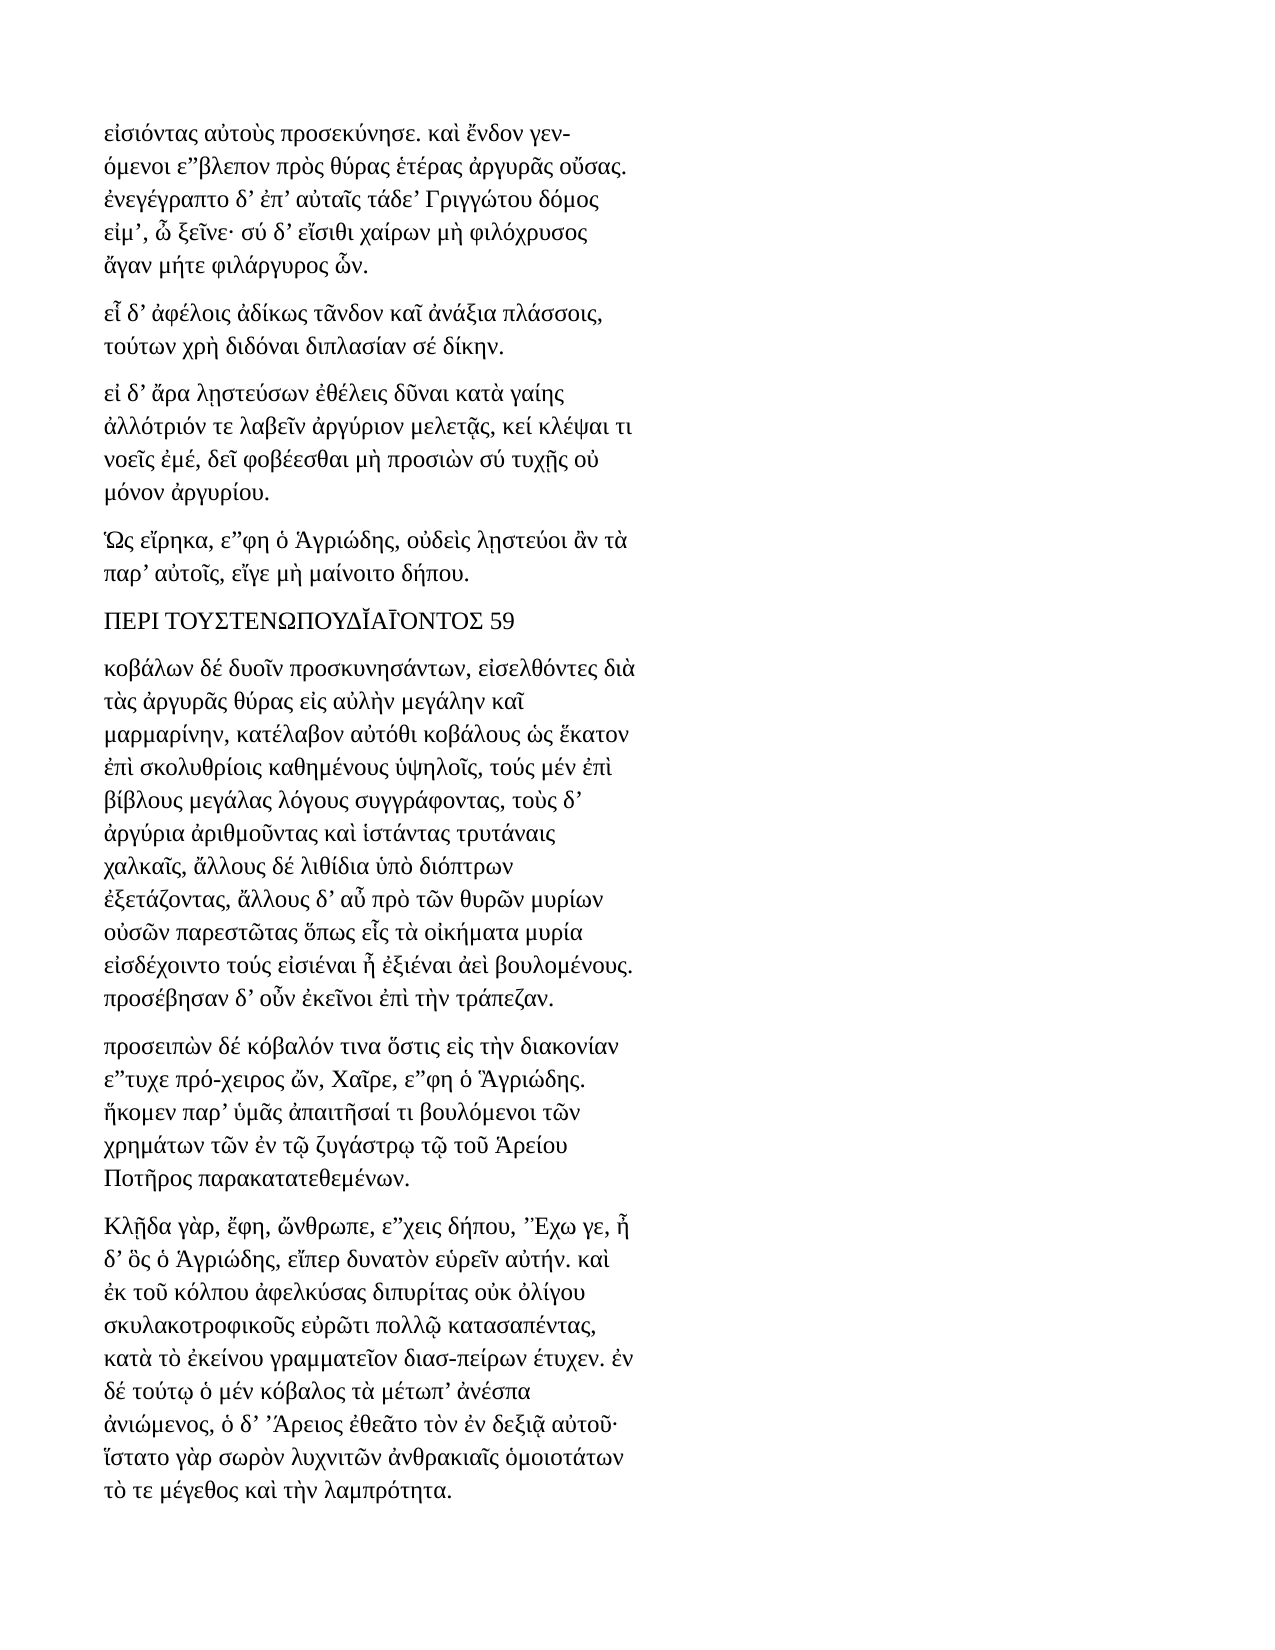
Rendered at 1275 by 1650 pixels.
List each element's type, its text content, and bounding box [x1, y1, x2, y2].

table_cell εἷ δ’ ἀφέλοις ἀδίκως τᾶνδον καῖ ἀνάξια πλάσσοις, τούτων χρὴ διδόναι διπλασίαν σέ δίκην. [104, 298, 637, 378]
table_cell [638, 118, 1157, 298]
table_cell [638, 1031, 1157, 1211]
table_cell εἰσιόντας αὐτοὺς προσεκύνησε. καὶ ἔνδον γεν-όμενοι ε”βλεπον πρὸς θύρας ἑτέρας ἀργυρᾶς οὔσας. ἐνεγέγραπτο δ’ ἐπ’ αὐταῖς τάδε’ Γριγγώτου δόμος εἰμ’, ὦ ξεῖνε· σύ δ’ εἴσιθι χαίρων μὴ φιλόχρυσος ἄγαν μήτε φιλάργυρος ὧν. [104, 118, 637, 298]
table_cell [638, 525, 1157, 606]
table_cell [638, 606, 1157, 653]
table_cell [638, 298, 1157, 378]
table_cell [638, 653, 1157, 1031]
table_cell κοβάλων δέ δυοῖν προσκυνησάντων, εἰσελθόντες διὰ τὰς ἀργυρᾶς θύρας εἰς αὐλὴν μεγάλην καῖ μαρμαρίνην, κατέλαβον αὐτόθι κοβάλους ὡς ἕκατον ἐπὶ σκολυθρίοις καθημένους ὑψηλοῖς, τούς μέν ἐπὶ βίβλους μεγάλας λόγους συγγράφοντας, τοὺς δ’ ἀργύρια ἀριθμοῦντας καὶ ἱστάντας τρυτάναις χαλκαῖς, ἄλλους δέ λιθίδια ὑπὸ διόπτρων ἐξετάζοντας, ἄλλους δ’ αὖ πρὸ τῶν θυρῶν μυρίων οὐσῶν παρεστῶτας ὅπως εἷς τὰ οἰκήματα μυρία εἰσδέχοιντο τούς εἰσιέναι ἦ ἐξιέναι ἀεὶ βουλομένους. προσέβησαν δ’ οὖν ἐκεῖνοι ἐπὶ τὴν τράπεζαν. [104, 653, 637, 1031]
table_cell Κλῇδα γὰρ, ἔφη, ὤνθρωπε, ε”χεις δήπου, ’Ἐχω γε, ἦ δ’ ὃς ὁ Ἁγριώδης, εἴπερ δυνατὸν εὑρεῖν αὐτήν. καὶ ἐκ τοῦ κόλπου ἀφελκύσας διπυρίτας οὐκ ὀλίγου σκυλακοτροφικοῦς εὐρῶτι πολλῷ κατασαπέντας, κατὰ τὸ ἐκείνου γραμματεῖον διασ-πείρων έτυχεν. ἐν δέ τούτῳ ὁ μέν κόβαλος τὰ μέτωπ’ ἀνέσπα ἀνιώμενος, ὁ δ’ ’Άρειος ἐθεᾶτο τὸν ἐν δεξιᾷ αὐτοῦ· ἵστατο γὰρ σωρὸν λυχνιτῶν ἀνθρακιαῖς ὁμοιοτάτων τὸ τε μέγεθος καὶ τὴν λαμπρότητα. [104, 1211, 637, 1523]
table_cell εἰ δ’ ἄρα λῃστεύσων ἐθέλεις δῦναι κατὰ γαίης ἀλλότριόν τε λαβεῖν ἀργύριον μελετᾷς, κεί κλέψαι τι νοεῖς ἐμέ, δεῖ φοβέεσθαι μὴ προσιὼν σύ τυχῇς οὐ μόνον ἀργυρίου. [104, 379, 637, 525]
table_cell [638, 379, 1157, 525]
table_cell ΠΕΡΙ ΤΟΥΣΤΕΝΩΠΟΥΔῘΑῙῸΝΤΟΣ 59 [104, 606, 637, 653]
table_cell Ὡς εἴρηκα, ε”φη ὁ Ἁγριώδης, οὐδεὶς λῃστεύοι ἂν τὰ παρ’ αὐτοῖς, εἴγε μὴ μαίνοιτο δήπου. [104, 525, 637, 606]
table_cell [638, 1211, 1157, 1523]
table_cell προσειπὼν δέ κόβαλόν τινα ὅστις εἰς τὴν διακονίαν ε”τυχε πρό-χειρος ὤν, Χαῖρε, ε”φη ὁ Ἃγριώδης. ἥκομεν παρ’ ὑμᾶς ἀπαιτῆσαί τι βουλόμενοι τῶν χρημάτων τῶν ἐν τῷ ζυγάστρῳ τῷ τοῦ Ἁρείου Ποτῆρος παρακατατεθεμένων. [104, 1031, 637, 1211]
